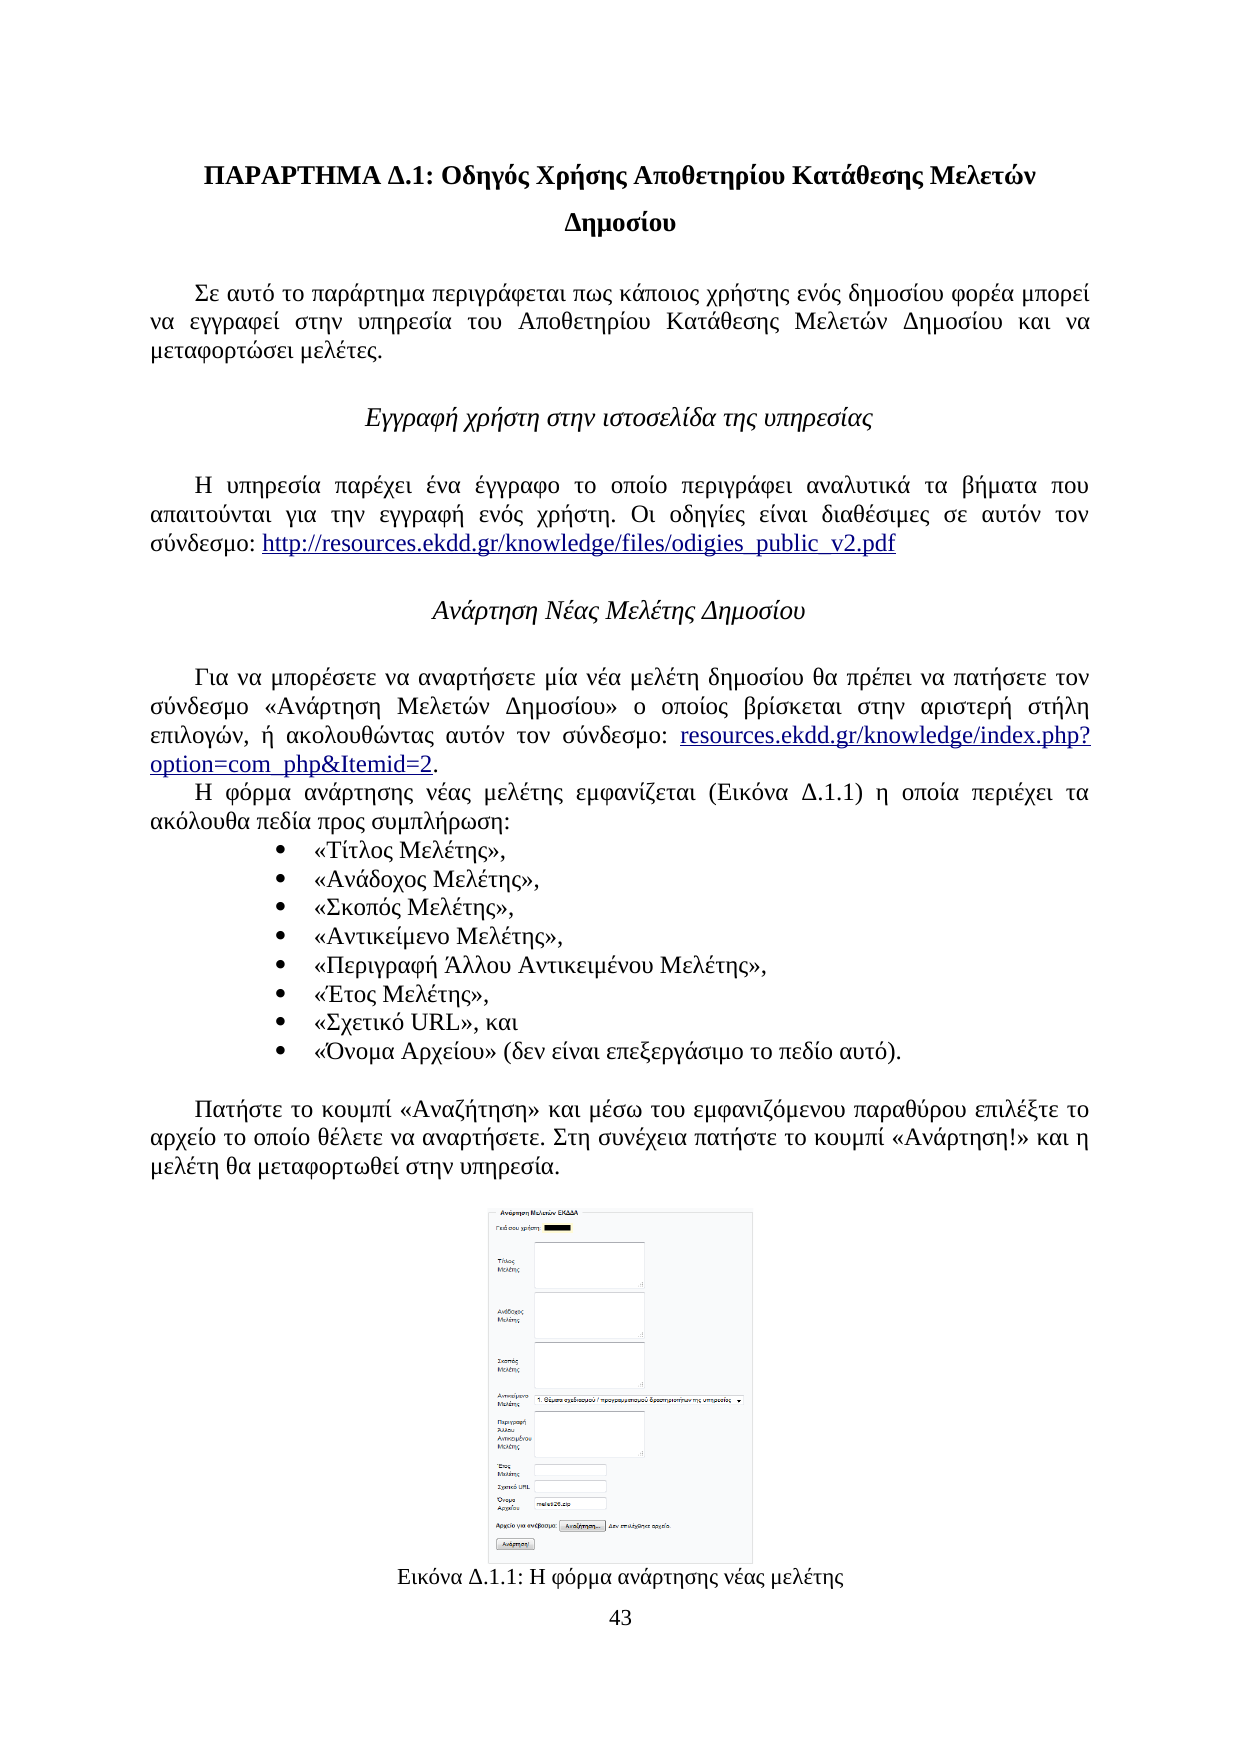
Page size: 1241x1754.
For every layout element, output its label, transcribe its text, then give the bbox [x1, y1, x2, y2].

text Σε αυτό το παράρτημα περιγράφεται πως κάποιος χρήστης ενός δημοσίου φορέα μπορεί να εγγραφεί στην υπηρεσία του Αποθετηρίου Κατάθεσης Μελετών Δημοσίου και να μεταφορτώσει μελέτες. [150, 278, 1091, 364]
list «Σκοπός Μελέτης», [276, 892, 1091, 921]
list «Περιγραφή Άλλου Αντικειμένου Μελέτης», [276, 950, 1091, 979]
list «Σχετικό URL», και [276, 1007, 1091, 1036]
text Η φόρμα ανάρτησης νέας μελέτης εμφανίζεται (Εικόνα Δ.1.1) η οποία περιέχει τα ακόλουθα πεδία προς συμπλήρωση: [150, 777, 1091, 835]
subtitle Ανάρτηση Νέας Μελέτης Δημοσίου [150, 594, 1091, 625]
list «Ανάδοχος Μελέτης», [276, 864, 1091, 892]
text Πατήστε το κουμπί «Αναζήτηση» και μέσω του εμφανιζόμενου παραθύρου επιλέξτε το αρχείο το οποίο θέλετε να αναρτήσετε. Στη συνέχεια πατήστε το κουμπί «Ανάρτηση!» και η μελέτη θα μεταφορτωθεί στην υπηρεσία. [150, 1094, 1091, 1180]
list «Αντικείμενο Μελέτης», [276, 921, 1091, 950]
list «Έτος Μελέτης», [276, 979, 1091, 1007]
list «Όνομα Αρχείου» (δεν είναι επεξεργάσιμο το πεδίο αυτό). [276, 1036, 1091, 1065]
text Για να μπορέσετε να αναρτήσετε μία νέα μελέτη δημοσίου θα πρέπει να πατήσετε τον σύνδεσμο «Ανάρτηση Μελετών Δημοσίου» ο οποίος βρίσκεται στην αριστερή στήλη επιλογών, ή ακολουθώντας αυτόν τον σύνδεσμο: resources.ekdd.gr/knowledge/index.php? option=com_php&Itemid=2. [150, 662, 1091, 777]
subtitle Εγγραφή χρήστη στην ιστοσελίδα της υπηρεσίας [150, 401, 1091, 433]
list «Τίτλος Μελέτης», [276, 835, 1091, 864]
text Εικόνα Δ.1.1: Η φόρμα ανάρτησης νέας μελέτης [150, 1563, 1091, 1589]
text Η υπηρεσία παρέχει ένα έγγραφο το οποίο περιγράφει αναλυτικά τα βήματα που απαιτούνται για την εγγραφή ενός χρήστη. Οι οδηγίες είναι διαθέσιμες σε αυτόν τον σύνδεσμο: http://resources.ekdd.gr/knowledge/files/odigies_public_v2.pdf [150, 470, 1091, 556]
subtitle ΠΑΡΑΡΤΗΜΑ Δ.1: Οδηγός Χρήσης Αποθετηρίου Κατάθεσης Μελετών Δημοσίου [150, 159, 1091, 237]
